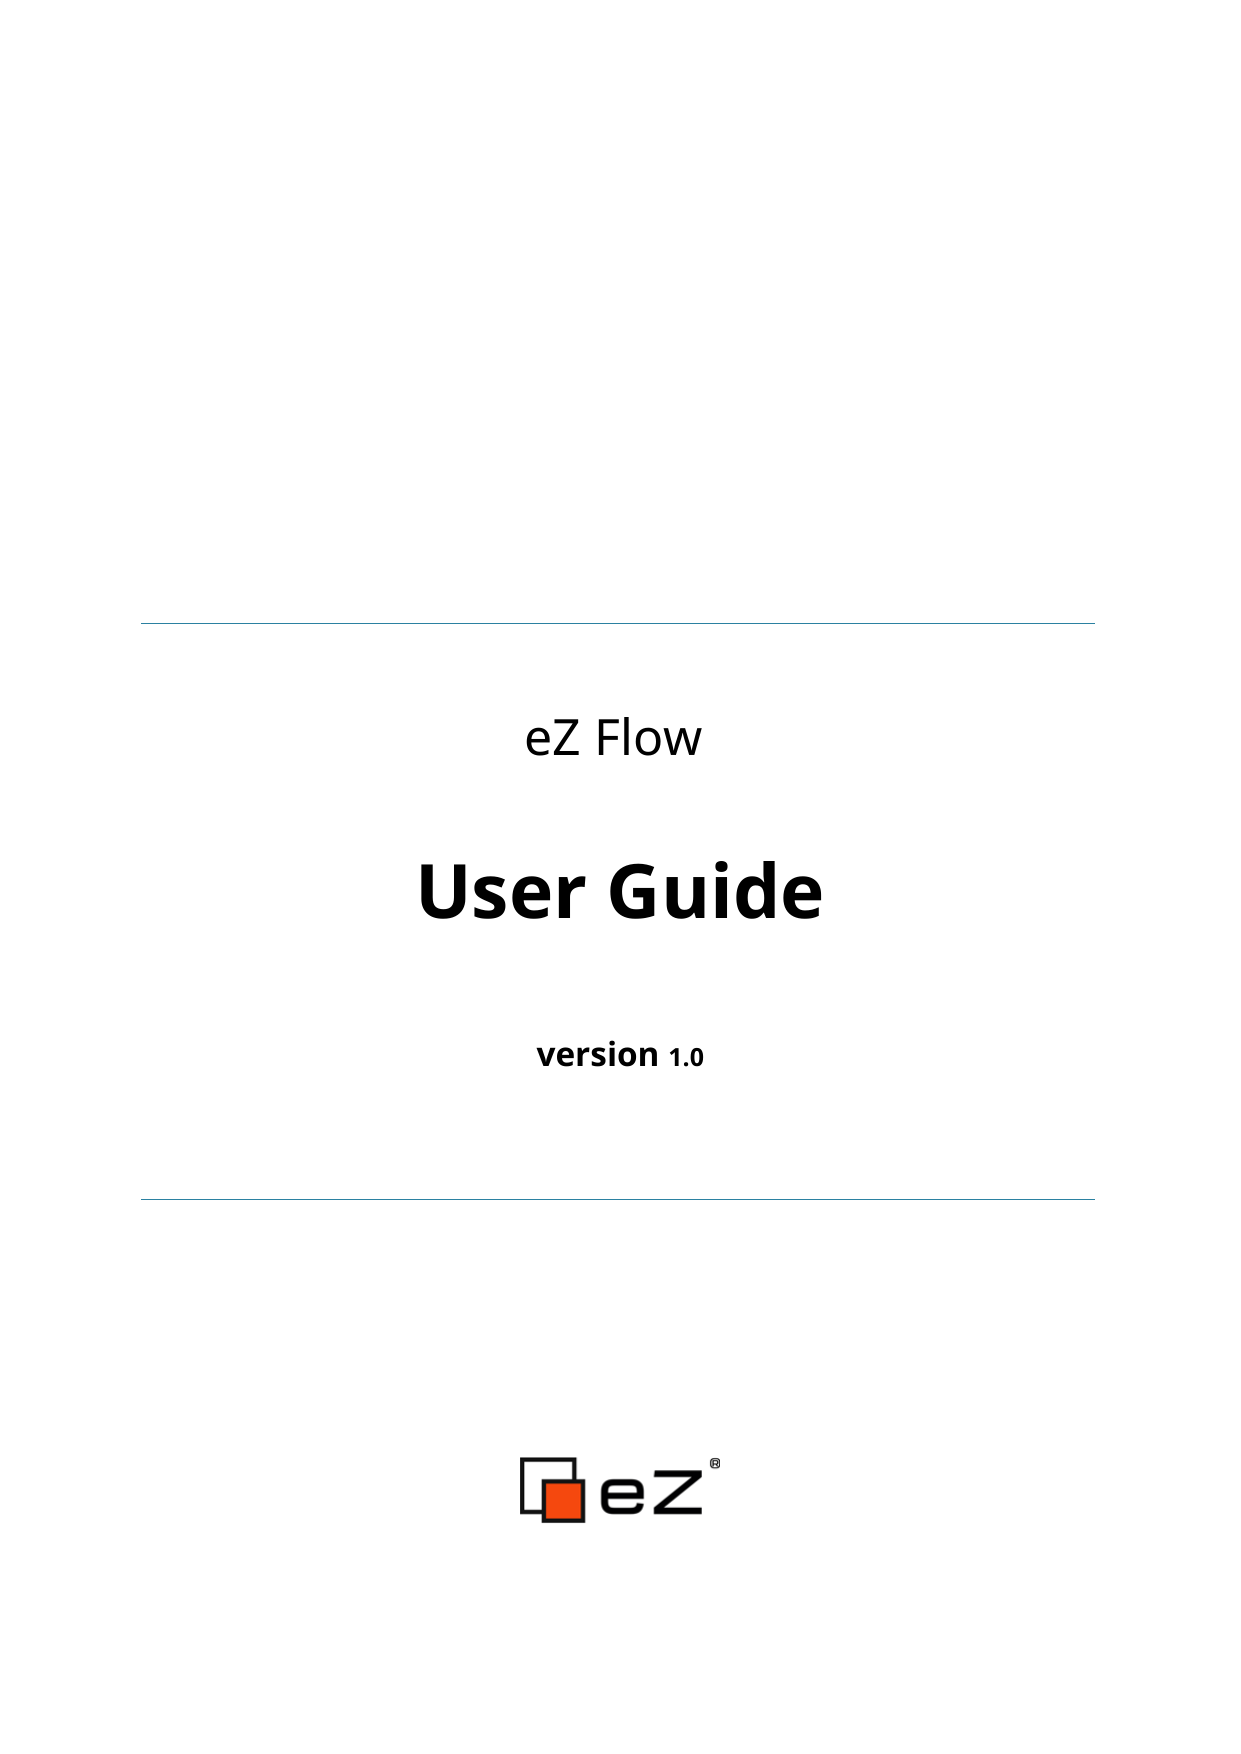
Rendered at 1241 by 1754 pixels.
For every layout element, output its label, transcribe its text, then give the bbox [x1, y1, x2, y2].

picture [520, 1454, 720, 1527]
text version 1.0 [118, 940, 1122, 1076]
text User Guide [118, 838, 1122, 940]
text eZ Flow [118, 702, 1122, 770]
